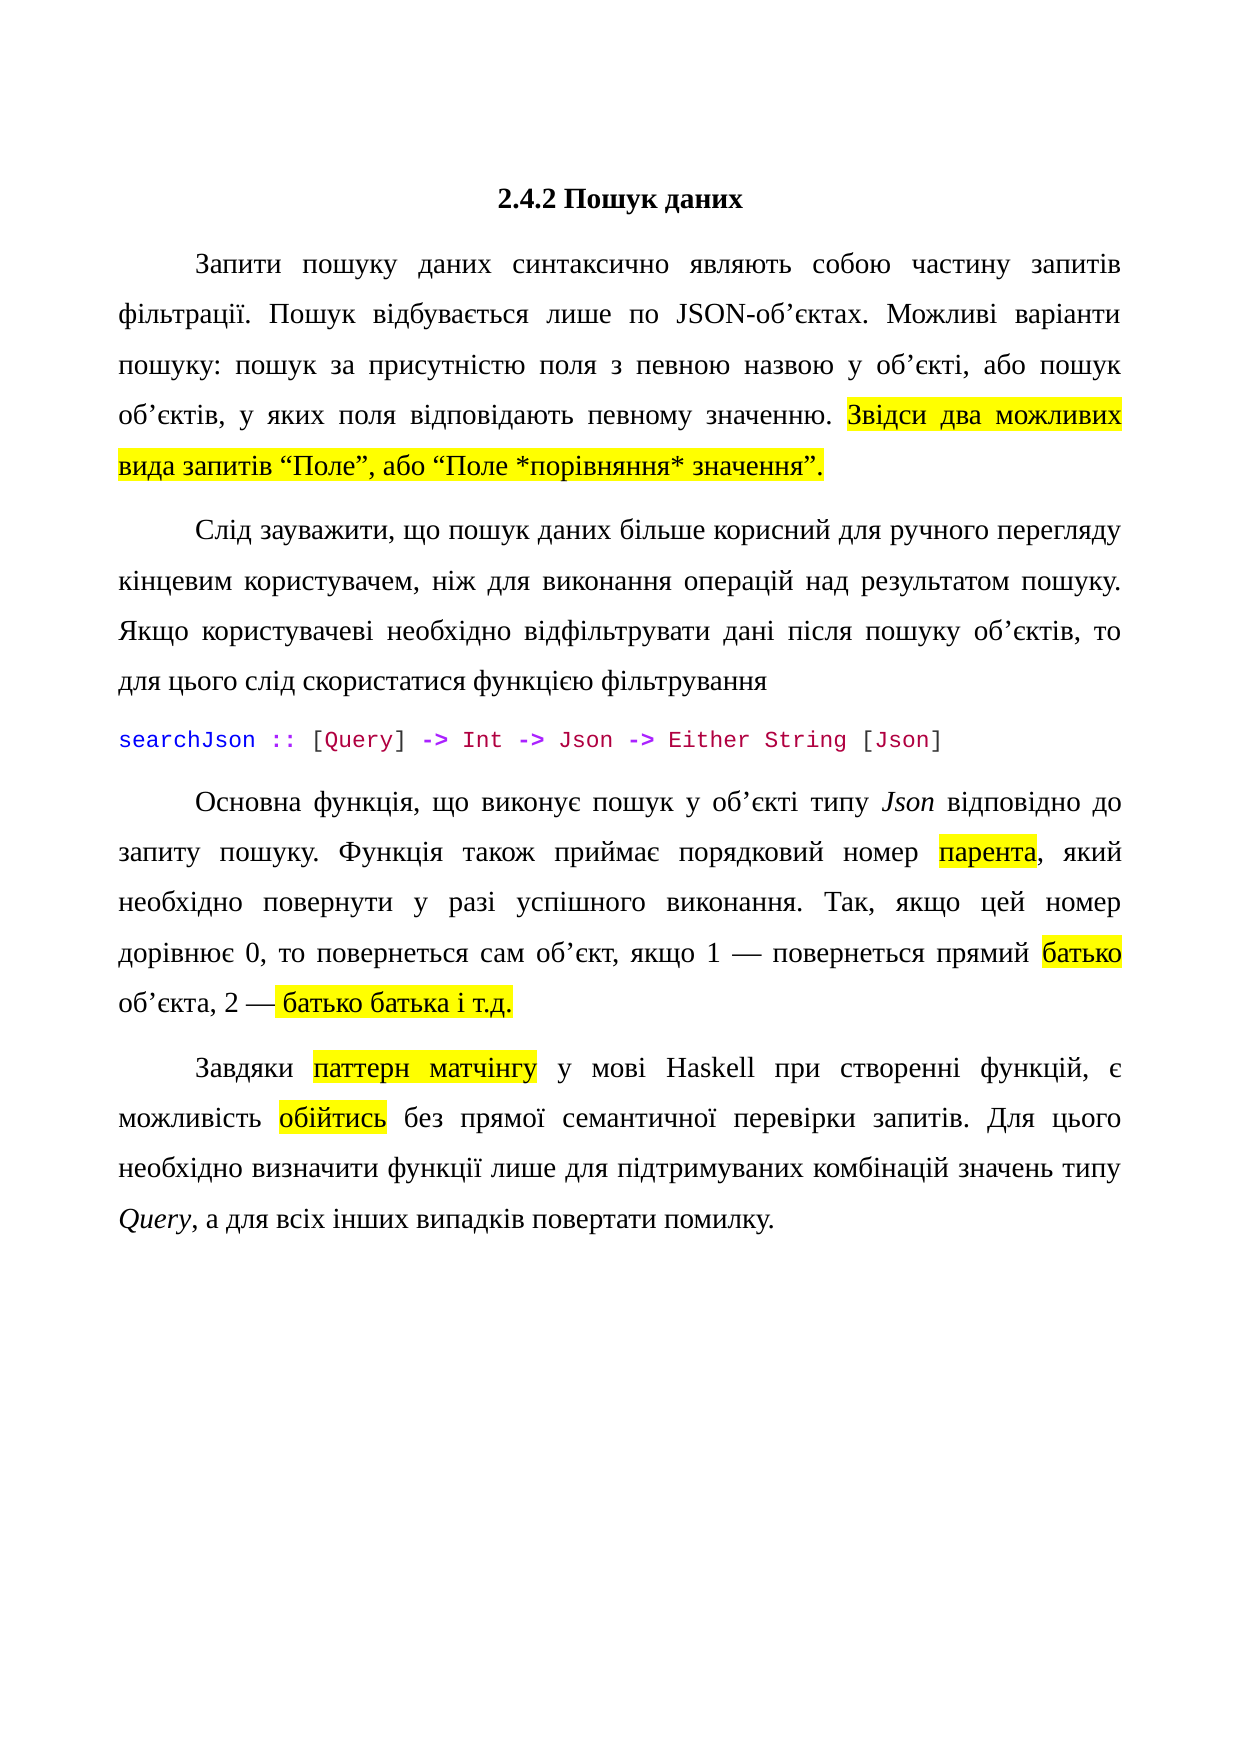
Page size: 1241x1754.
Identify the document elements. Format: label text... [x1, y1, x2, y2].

text Основна функція, що виконує пошук у об’єкті типу Json відповідно до запиту пошуку. Функція також приймає порядковий номер парента, який необхідно повернути у разі успішного виконання. Так, якщо цей номер дорівнює 0, то повернеться сам об’єкт, якщо 1 — повернеться прямий батько об’єкта, 2 — батько батька і т.д. [118, 784, 1122, 1018]
subtitle 2.4.2 Пошук даних [118, 181, 1122, 215]
text Завдяки паттерн матчінгу у мові Haskell при створенні функцій, є можливість обійтись без прямої семантичної перевірки запитів. Для цього необхідно визначити функції лише для підтримуваних комбінацій значень типу Query, а для всіх інших випадків повертати помилку. [118, 1050, 1122, 1234]
text Запити пошуку даних синтаксично являють собою частину запитів фільтрації. Пошук відбувається лише по JSON-об’єктах. Можливі варіанти пошуку: пошук за присутністю поля з певною назвою у об’єкті, або пошук об’єктів, у яких поля відповідають певному значенню. Звідси два можливих вида запитів “Поле”, або “Поле *порівняння* значення”. [118, 246, 1122, 481]
text Слід зауважити, що пошук даних більше корисний для ручного перегляду кінцевим користувачем, ніж для виконання операцій над результатом пошуку. Якщо користувачеві необхідно відфільтрувати дані після пошуку об’єктів, то для цього слід скористатися функцією фільтрування [118, 512, 1122, 697]
text searchJson :: [Query] -> Int -> Json -> Either String [Json] [118, 728, 1122, 754]
